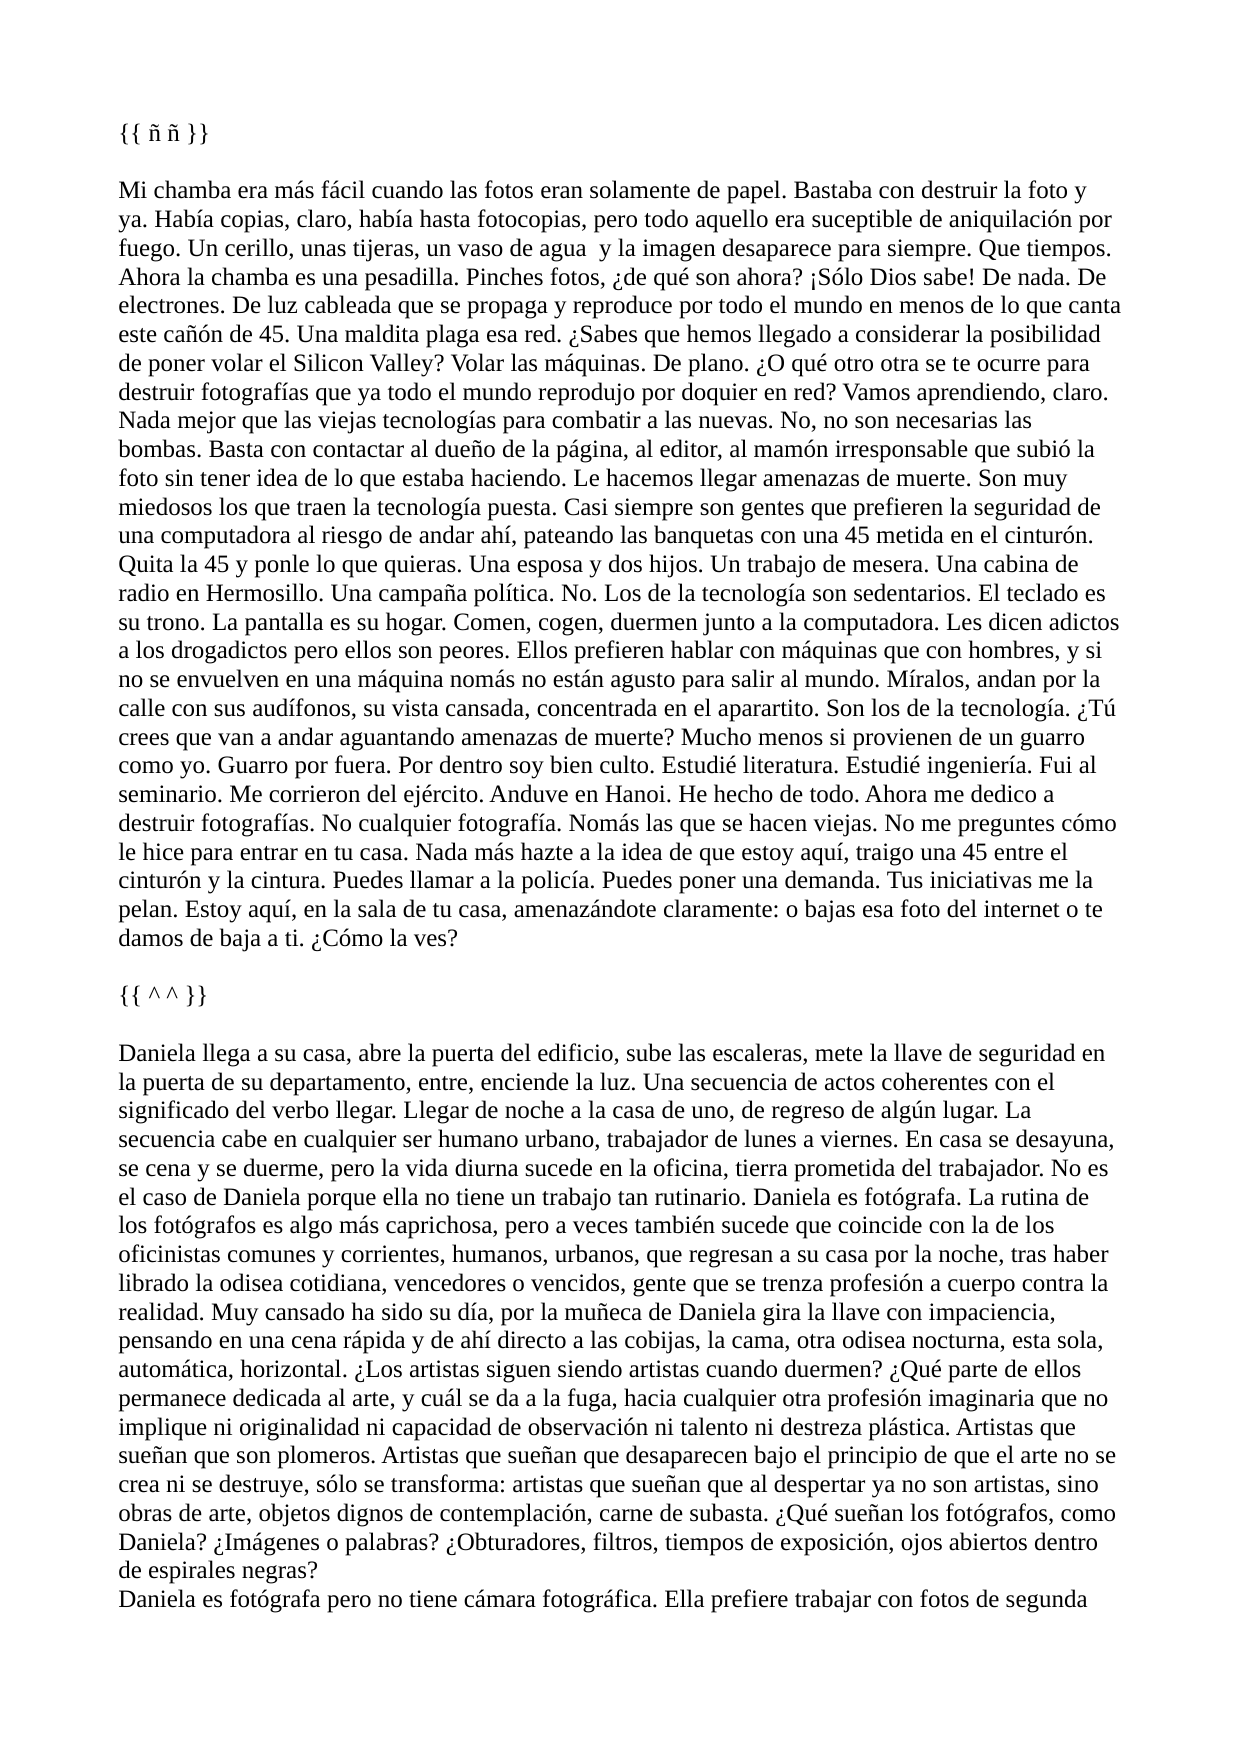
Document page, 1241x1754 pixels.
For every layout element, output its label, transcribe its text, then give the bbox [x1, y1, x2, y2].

text Daniela llega a su casa, abre la puerta del edificio, sube las escaleras, mete la llave de seguridad en la puerta de su departamento, entre, enciende la luz. Una secuencia de actos coherentes con el significado del verbo llegar. Llegar de noche a la casa de uno, de regreso de algún lugar. La secuencia cabe en cualquier ser humano urbano, trabajador de lunes a viernes. En casa se desayuna, se cena y se duerme, pero la vida diurna sucede en la oficina, tierra prometida del trabajador. No es el caso de Daniela porque ella no tiene un trabajo tan rutinario. Daniela es fotógrafa. La rutina de los fotógrafos es algo más caprichosa, pero a veces también sucede que coincide con la de los oficinistas comunes y corrientes, humanos, urbanos, que regresan a su casa por la noche, tras haber librado la odisea cotidiana, vencedores o vencidos, gente que se trenza profesión a cuerpo contra la realidad. Muy cansado ha sido su día, por la muñeca de Daniela gira la llave con impaciencia, pensando en una cena rápida y de ahí directo a las cobijas, la cama, otra odisea nocturna, esta sola, automática, horizontal. ¿Los artistas siguen siendo artistas cuando duermen? ¿Qué parte de ellos permanece dedicada al arte, y cuál se da a la fuga, hacia cualquier otra profesión imaginaria que no implique ni originalidad ni capacidad de observación ni talento ni destreza plástica. Artistas que sueñan que son plomeros. Artistas que sueñan que desaparecen bajo el principio de que el arte no se crea ni se destruye, sólo se transforma: artistas que sueñan que al despertar ya no son artistas, sino obras de arte, objetos dignos de contemplación, carne de subasta. ¿Qué sueñan los fotógrafos, como Daniela? ¿Imágenes o palabras? ¿Obturadores, filtros, tiempos de exposición, ojos abiertos dentro de espirales negras? [118, 1038, 1122, 1584]
text Daniela es fotógrafa pero no tiene cámara fotográfica. Ella prefiere trabajar con fotos de segunda [118, 1584, 1122, 1613]
text {{ ^ ^ }} [118, 981, 1122, 1009]
text {{ ñ ñ }} [118, 118, 1122, 147]
text Mi chamba era más fácil cuando las fotos eran solamente de papel. Bastaba con destruir la foto y ya. Había copias, claro, había hasta fotocopias, pero todo aquello era suceptible de aniquilación por fuego. Un cerillo, unas tijeras, un vaso de agua y la imagen desaparece para siempre. Que tiempos. Ahora la chamba es una pesadilla. Pinches fotos, ¿de qué son ahora? ¡Sólo Dios sabe! De nada. De electrones. De luz cableada que se propaga y reproduce por todo el mundo en menos de lo que canta este cañón de 45. Una maldita plaga esa red. ¿Sabes que hemos llegado a considerar la posibilidad de poner volar el Silicon Valley? Volar las máquinas. De plano. ¿O qué otro otra se te ocurre para destruir fotografías que ya todo el mundo reprodujo por doquier en red? Vamos aprendiendo, claro. Nada mejor que las viejas tecnologías para combatir a las nuevas. No, no son necesarias las bombas. Basta con contactar al dueño de la página, al editor, al mamón irresponsable que subió la foto sin tener idea de lo que estaba haciendo. Le hacemos llegar amenazas de muerte. Son muy miedosos los que traen la tecnología puesta. Casi siempre son gentes que prefieren la seguridad de una computadora al riesgo de andar ahí, pateando las banquetas con una 45 metida en el cinturón. Quita la 45 y ponle lo que quieras. Una esposa y dos hijos. Un trabajo de mesera. Una cabina de radio en Hermosillo. Una campaña política. No. Los de la tecnología son sedentarios. El teclado es su trono. La pantalla es su hogar. Comen, cogen, duermen junto a la computadora. Les dicen adictos a los drogadictos pero ellos son peores. Ellos prefieren hablar con máquinas que con hombres, y si no se envuelven en una máquina nomás no están agusto para salir al mundo. Míralos, andan por la calle con sus audífonos, su vista cansada, concentrada en el aparartito. Son los de la tecnología. ¿Tú crees que van a andar aguantando amenazas de muerte? Mucho menos si provienen de un guarro como yo. Guarro por fuera. Por dentro soy bien culto. Estudié literatura. Estudié ingeniería. Fui al seminario. Me corrieron del ejército. Anduve en Hanoi. He hecho de todo. Ahora me dedico a destruir fotografías. No cualquier fotografía. Nomás las que se hacen viejas. No me preguntes cómo le hice para entrar en tu casa. Nada más hazte a la idea de que estoy aquí, traigo una 45 entre el cinturón y la cintura. Puedes llamar a la policía. Puedes poner una demanda. Tus iniciativas me la pelan. Estoy aquí, en la sala de tu casa, amenazándote claramente: o bajas esa foto del internet o te damos de baja a ti. ¿Cómo la ves? [118, 176, 1122, 952]
